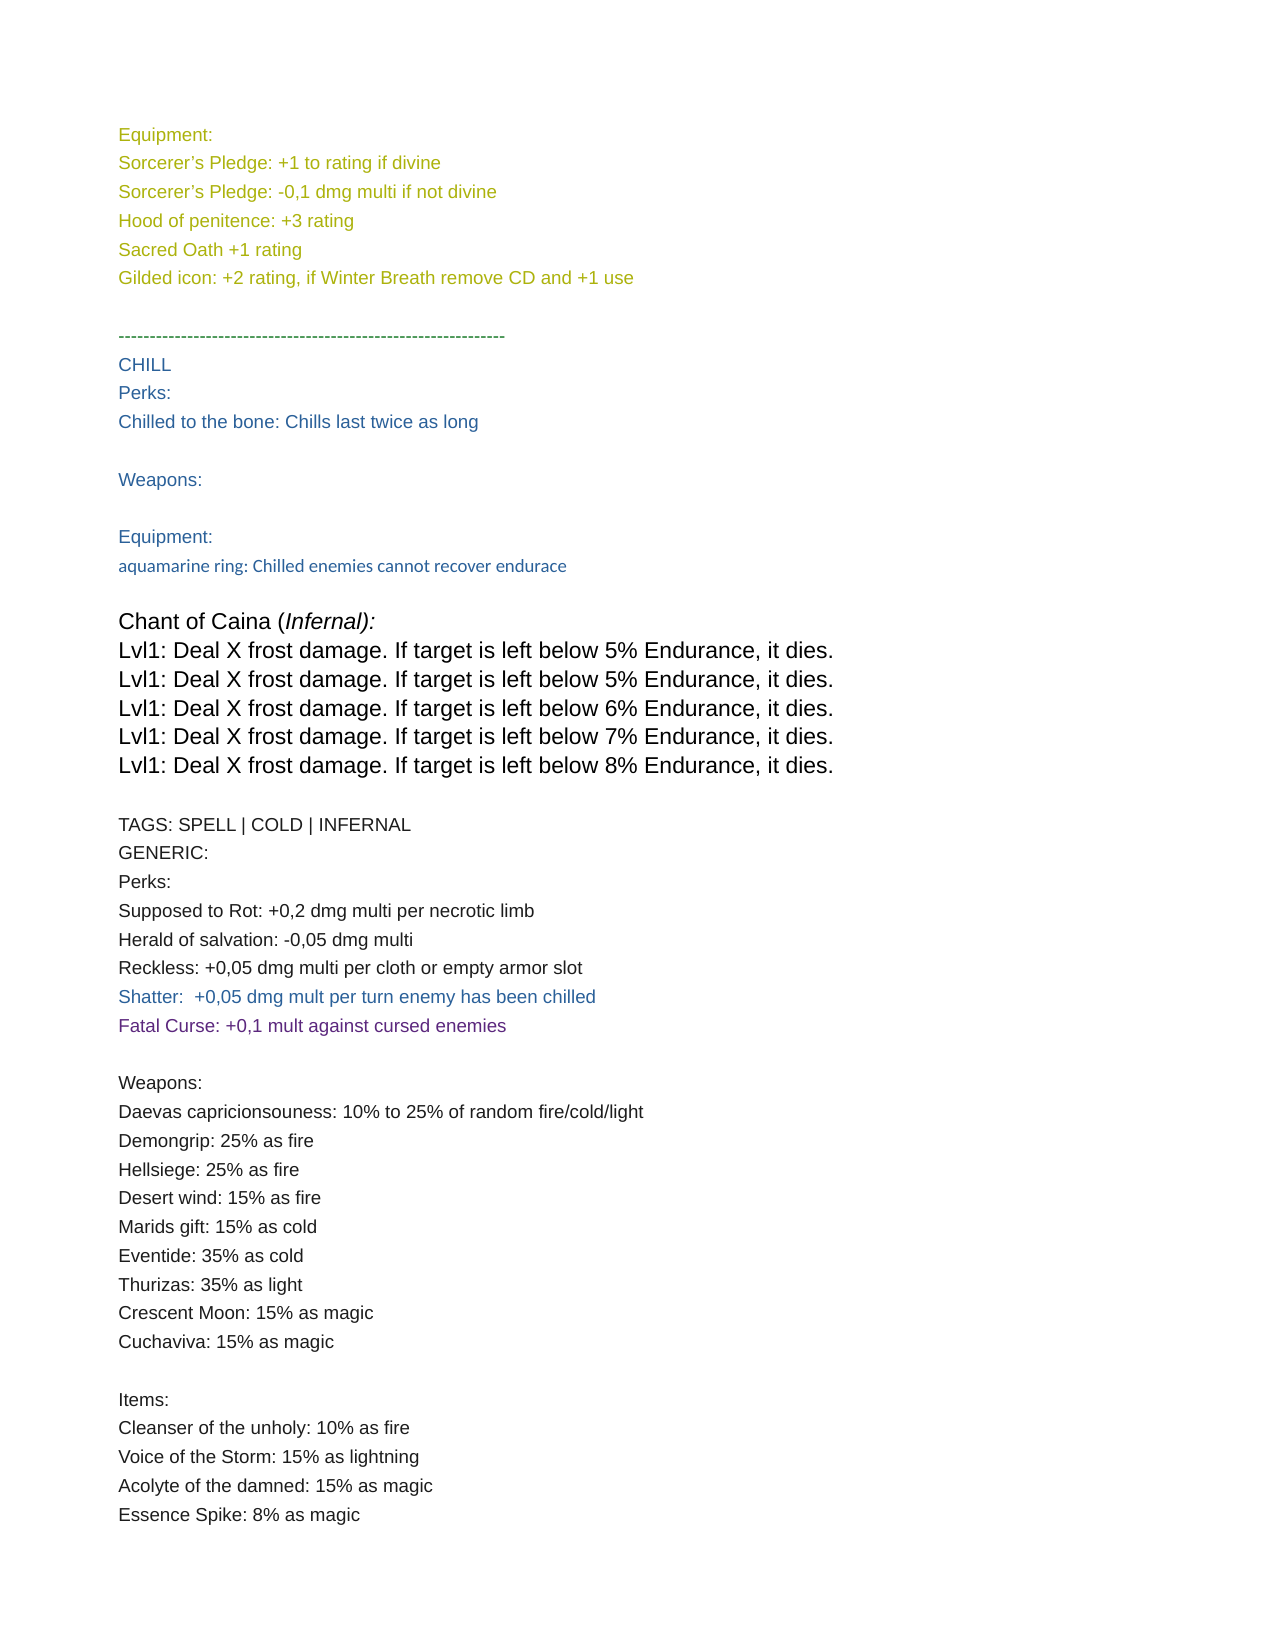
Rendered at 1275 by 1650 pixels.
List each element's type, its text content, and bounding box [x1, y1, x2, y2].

text Perks: Chilled to the bone: Chills last twice as long [118, 377, 1157, 463]
text Hood of penitence: +3 rating [118, 204, 1157, 233]
text Crescent Moon: 15% as magic [118, 1297, 1157, 1326]
text CHILL [118, 348, 1157, 377]
text Sorcerer’s Pledge: -0,1 dmg multi if not divine [118, 176, 1157, 204]
text Equipment: [118, 118, 1157, 147]
text Equipment: [118, 521, 1157, 549]
text Essence Spike: 8% as magic [118, 1498, 1157, 1527]
text Eventide: 35% as cold [118, 1239, 1157, 1268]
text Desert wind: 15% as fire [118, 1182, 1157, 1211]
text Fatal Curse: +0,1 mult against cursed enemies [118, 1009, 1157, 1038]
text Items: [118, 1383, 1157, 1412]
text Daevas capricionsouness: 10% to 25% of random fire/cold/light [118, 1096, 1157, 1124]
text Supposed to Rot: +0,2 dmg multi per necrotic limb [118, 894, 1157, 923]
text Reckless: +0,05 dmg multi per cloth or empty armor slot [118, 952, 1157, 981]
text TAGS: SPELL | COLD | INFERNAL GENERIC: Perks: [118, 808, 1157, 894]
text Gilded icon: +2 rating, if Winter Breath remove CD and +1 use [118, 262, 1157, 291]
text Marids gift: 15% as cold [118, 1211, 1157, 1239]
text Weapons: [118, 463, 1157, 492]
text Sorcerer’s Pledge: +1 to rating if divine [118, 147, 1157, 176]
text Shatter: +0,05 dmg mult per turn enemy has been chilled [118, 981, 1157, 1009]
text Hellsiege: 25% as fire [118, 1153, 1157, 1182]
text Acolyte of the damned: 15% as magic [118, 1469, 1157, 1498]
text Voice of the Storm: 15% as lightning [118, 1441, 1157, 1469]
text Chant of Caina (Infernal): Lvl1: Deal X frost damage. If target is left below 5% Endurance, it dies. Lvl1: Deal X frost damage. If target is left below 5% Endurance, it dies. Lvl1: Deal X frost damage. If target is left below 6% Endurance, it dies. Lvl1: Deal X frost damage. If target is left below 7% Endurance, it dies. Lvl1: Deal X frost damage. If target is left below 8% Endurance, it dies. [118, 607, 1157, 779]
text Cleanser of the unholy: 10% as fire [118, 1412, 1157, 1441]
text aquamarine ring: Chilled enemies cannot recover endurace [118, 549, 1157, 578]
text Thurizas: 35% as light [118, 1268, 1157, 1297]
text Sacred Oath +1 rating [118, 233, 1157, 262]
text -------------------------------------------------------------- [118, 319, 1157, 348]
text Herald of salvation: -0,05 dmg multi [118, 923, 1157, 952]
text Cuchaviva: 15% as magic [118, 1326, 1157, 1354]
text Demongrip: 25% as fire [118, 1124, 1157, 1153]
text Weapons: [118, 1067, 1157, 1096]
